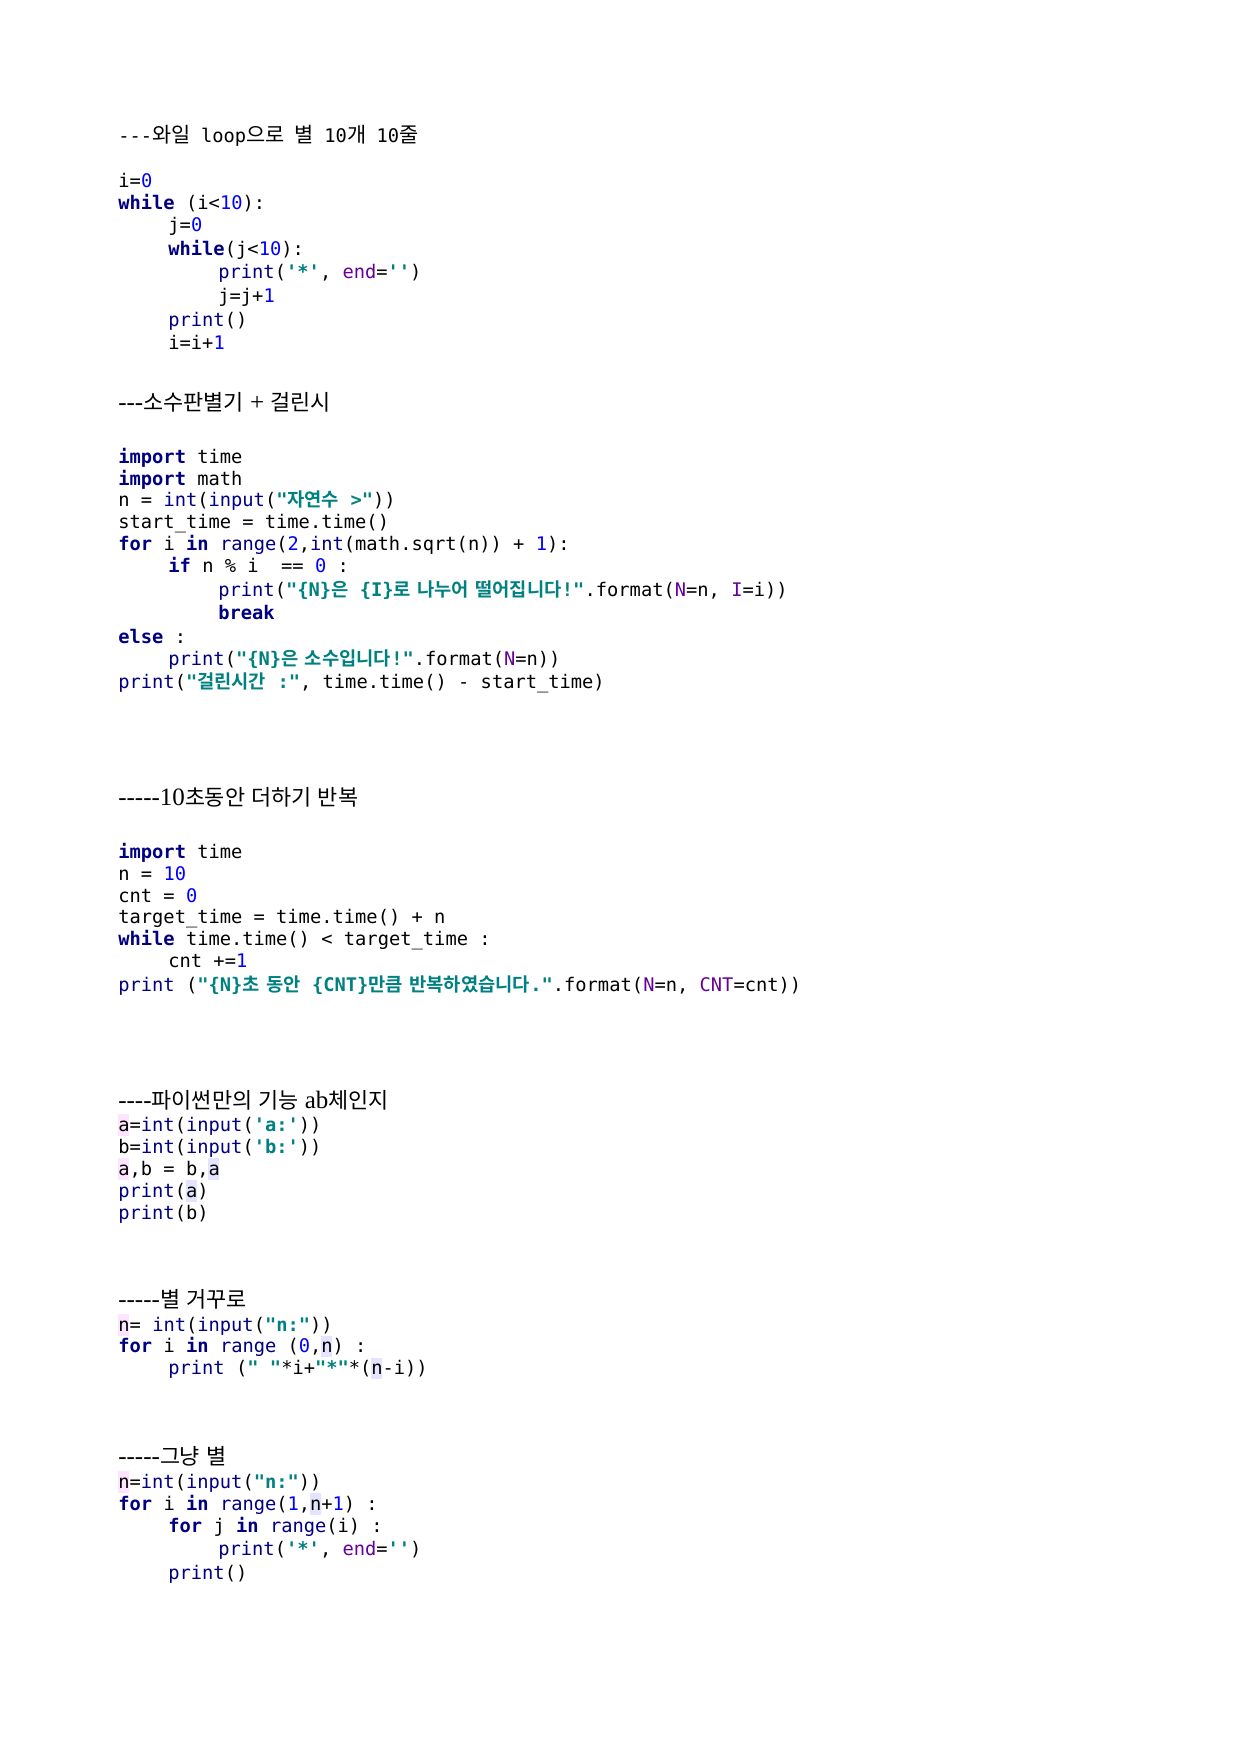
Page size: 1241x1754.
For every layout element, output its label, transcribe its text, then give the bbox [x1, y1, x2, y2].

text j=j+1 [118, 285, 1122, 308]
text n= int(input("n:")) [118, 1314, 1122, 1336]
text ----파이썬만의 기능 ab체인지 [118, 1083, 1122, 1114]
text print ("{N}초 동안 {CNT}만큼 반복하였습니다.".format(N=n, CNT=cnt)) [118, 974, 1122, 996]
text while (i<10): [118, 192, 1122, 214]
text i=i+1 [118, 332, 1122, 356]
text import time [118, 841, 1122, 863]
text for j in range(i) : [118, 1515, 1122, 1538]
text while time.time() < target_time : [118, 928, 1122, 950]
text print("{N}은 소수입니다!".format(N=n)) [118, 648, 1122, 672]
text print(b) [118, 1202, 1122, 1224]
text start_time = time.time() [118, 511, 1122, 533]
text b=int(input('b:')) [118, 1136, 1122, 1158]
text a=int(input('a:')) [118, 1114, 1122, 1136]
text for i in range (0,n) : [118, 1336, 1122, 1357]
text cnt = 0 [118, 884, 1122, 906]
text import time [118, 446, 1122, 468]
text print() [118, 1562, 1122, 1586]
text j=0 [118, 214, 1122, 238]
text ---와일 loop으로 별 10개 10줄 [118, 118, 1122, 148]
text if n % i == 0 : [118, 555, 1122, 579]
text print("{N}은 {I}로 나누어 떨어집니다!".format(N=n, I=i)) [118, 579, 1122, 602]
text print("걸린시간 :", time.time() - start_time) [118, 672, 1122, 693]
text n=int(input("n:")) [118, 1471, 1122, 1493]
text print (" "*i+"*"*(n-i)) [118, 1357, 1122, 1381]
text for i in range(1,n+1) : [118, 1493, 1122, 1515]
text print(a) [118, 1180, 1122, 1202]
text ---소수판별기 + 걸린시 [118, 385, 1122, 417]
text cnt +=1 [118, 950, 1122, 974]
text print('*', end='') [118, 261, 1122, 285]
text -----별 거꾸로 [118, 1282, 1122, 1314]
text n = int(input("자연수 >")) [118, 489, 1122, 511]
text else : [118, 626, 1122, 648]
text print('*', end='') [118, 1538, 1122, 1562]
text break [118, 602, 1122, 626]
text target_time = time.time() + n [118, 906, 1122, 928]
text print() [118, 308, 1122, 332]
text -----그냥 별 [118, 1439, 1122, 1471]
text import math [118, 468, 1122, 489]
text i=0 [118, 170, 1122, 192]
text a,b = b,a [118, 1158, 1122, 1180]
text -----10초동안 더하기 반복 [118, 780, 1122, 812]
text while(j<10): [118, 238, 1122, 261]
text for i in range(2,int(math.sqrt(n)) + 1): [118, 533, 1122, 555]
text n = 10 [118, 863, 1122, 884]
